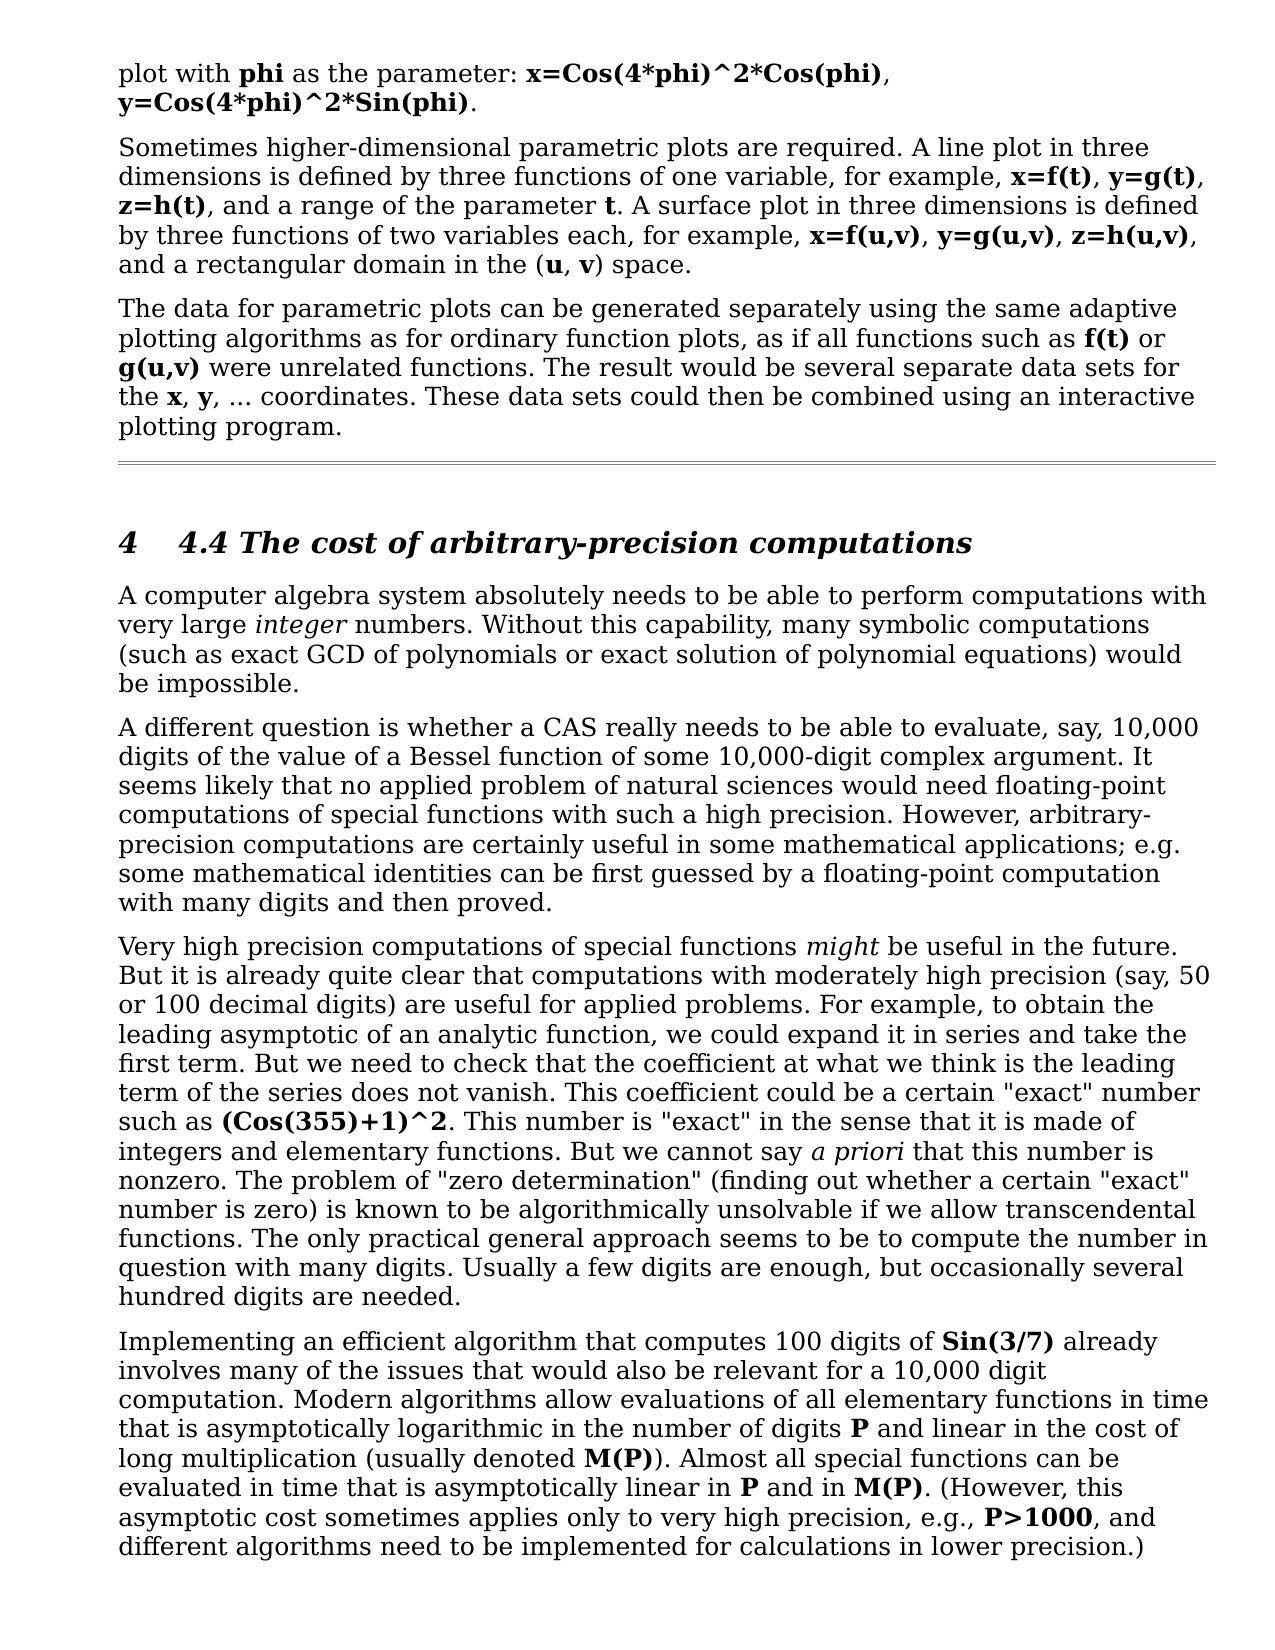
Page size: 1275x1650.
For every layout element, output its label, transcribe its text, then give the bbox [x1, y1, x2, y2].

text plot with phi as the parameter: x=Cos(4*phi)^2*Cos(phi), y=Cos(4*phi)^2*Sin(phi). [118, 59, 1216, 118]
text The data for parametric plots can be generated separately using the same adaptive plotting algorithms as for ordinary function plots, as if all functions such as f(t) or g(u,v) were unrelated functions. The result would be several separate data sets for the x, y, ... coordinates. These data sets could then be combined using an interactive plotting program. [118, 294, 1216, 441]
text Very high precision computations of special functions might be useful in the future. But it is already quite clear that computations with moderately high precision (say, 50 or 100 decimal digits) are useful for applied problems. For example, to obtain the leading asymptotic of an analytic function, we could expand it in series and take the first term. But we need to check that the coefficient at what we think is the leading term of the series does not vanish. This coefficient could be a certain "exact" number such as (Cos(355)+1)^2. This number is "exact" in the sense that it is made of integers and elementary functions. But we cannot say a priori that this number is nonzero. The problem of "zero determination" (finding out whether a certain "exact" number is zero) is known to be algorithmically unsolvable if we allow transcendental functions. The only practical general approach seems to be to compute the number in question with many digits. Usually a few digits are enough, but occasionally several hundred digits are needed. [118, 932, 1216, 1312]
subtitle 4.4 The cost of arbitrary-precision computations [118, 526, 1216, 561]
text A different question is whether a CAS really needs to be able to evaluate, say, 10,000 digits of the value of a Bessel function of some 10,000-digit complex argument. It seems likely that no applied problem of natural sciences would need floating-point computations of special functions with such a high precision. However, arbitrary-precision computations are certainly useful in some mathematical applications; e.g. some mathematical identities can be first guessed by a floating-point computation with many digits and then proved. [118, 713, 1216, 917]
text A computer algebra system absolutely needs to be able to perform computations with very large integer numbers. Without this capability, many symbolic computations (such as exact GCD of polynomials or exact solution of polynomial equations) would be impossible. [118, 582, 1216, 698]
text Sometimes higher-dimensional parametric plots are required. A line plot in three dimensions is defined by three functions of one variable, for example, x=f(t), y=g(t), z=h(t), and a range of the parameter t. A surface plot in three dimensions is defined by three functions of two variables each, for example, x=f(u,v), y=g(u,v), z=h(u,v), and a rectangular domain in the (u, v) space. [118, 133, 1216, 279]
text Implementing an efficient algorithm that computes 100 digits of Sin(3/7) already involves many of the issues that would also be relevant for a 10,000 digit computation. Modern algorithms allow evaluations of all elementary functions in time that is asymptotically logarithmic in the number of digits P and linear in the cost of long multiplication (usually denoted M(P)). Almost all special functions can be evaluated in time that is asymptotically linear in P and in M(P). (However, this asymptotic cost sometimes applies only to very high precision, e.g., P>1000, and different algorithms need to be implemented for calculations in lower precision.) [118, 1327, 1216, 1561]
